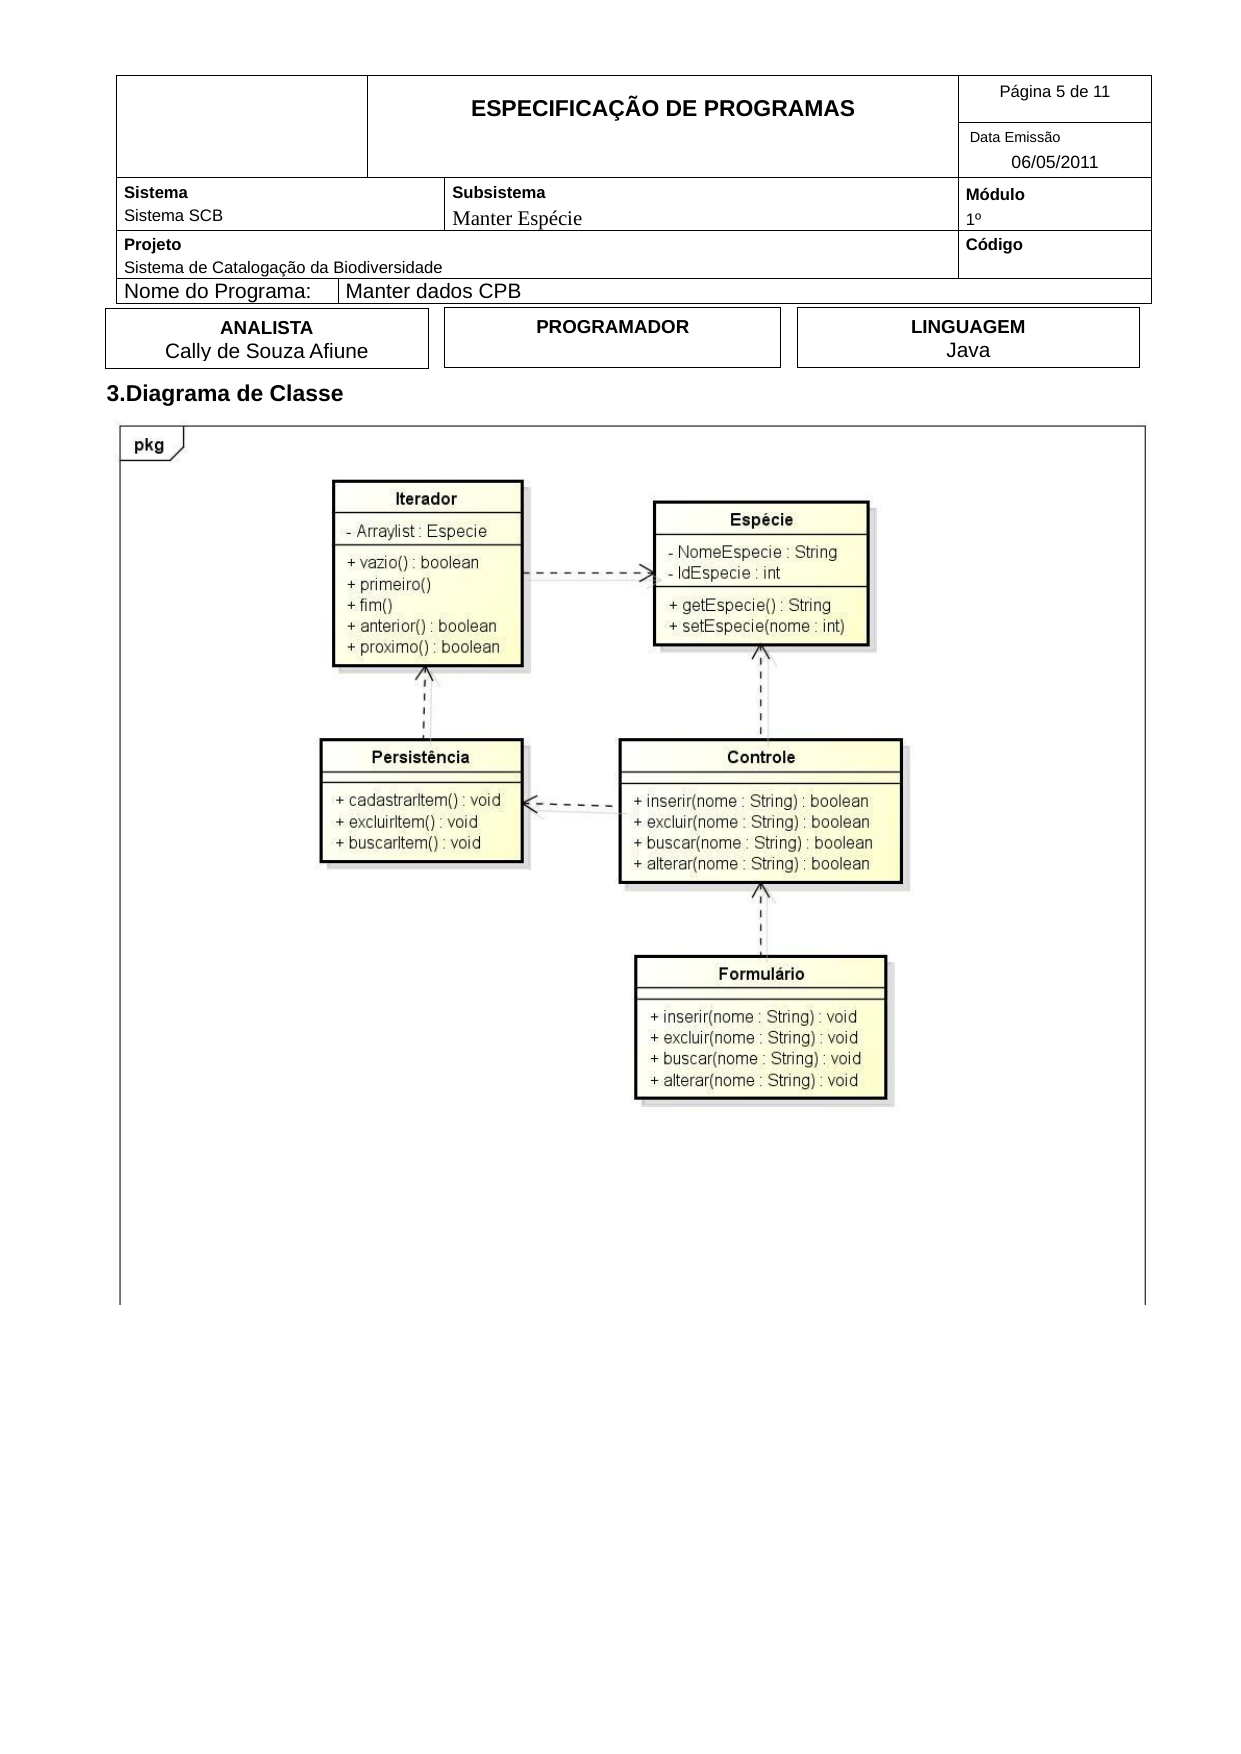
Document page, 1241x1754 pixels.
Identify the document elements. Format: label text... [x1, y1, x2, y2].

subtitle Diagrama de Classe [106, 380, 1151, 407]
